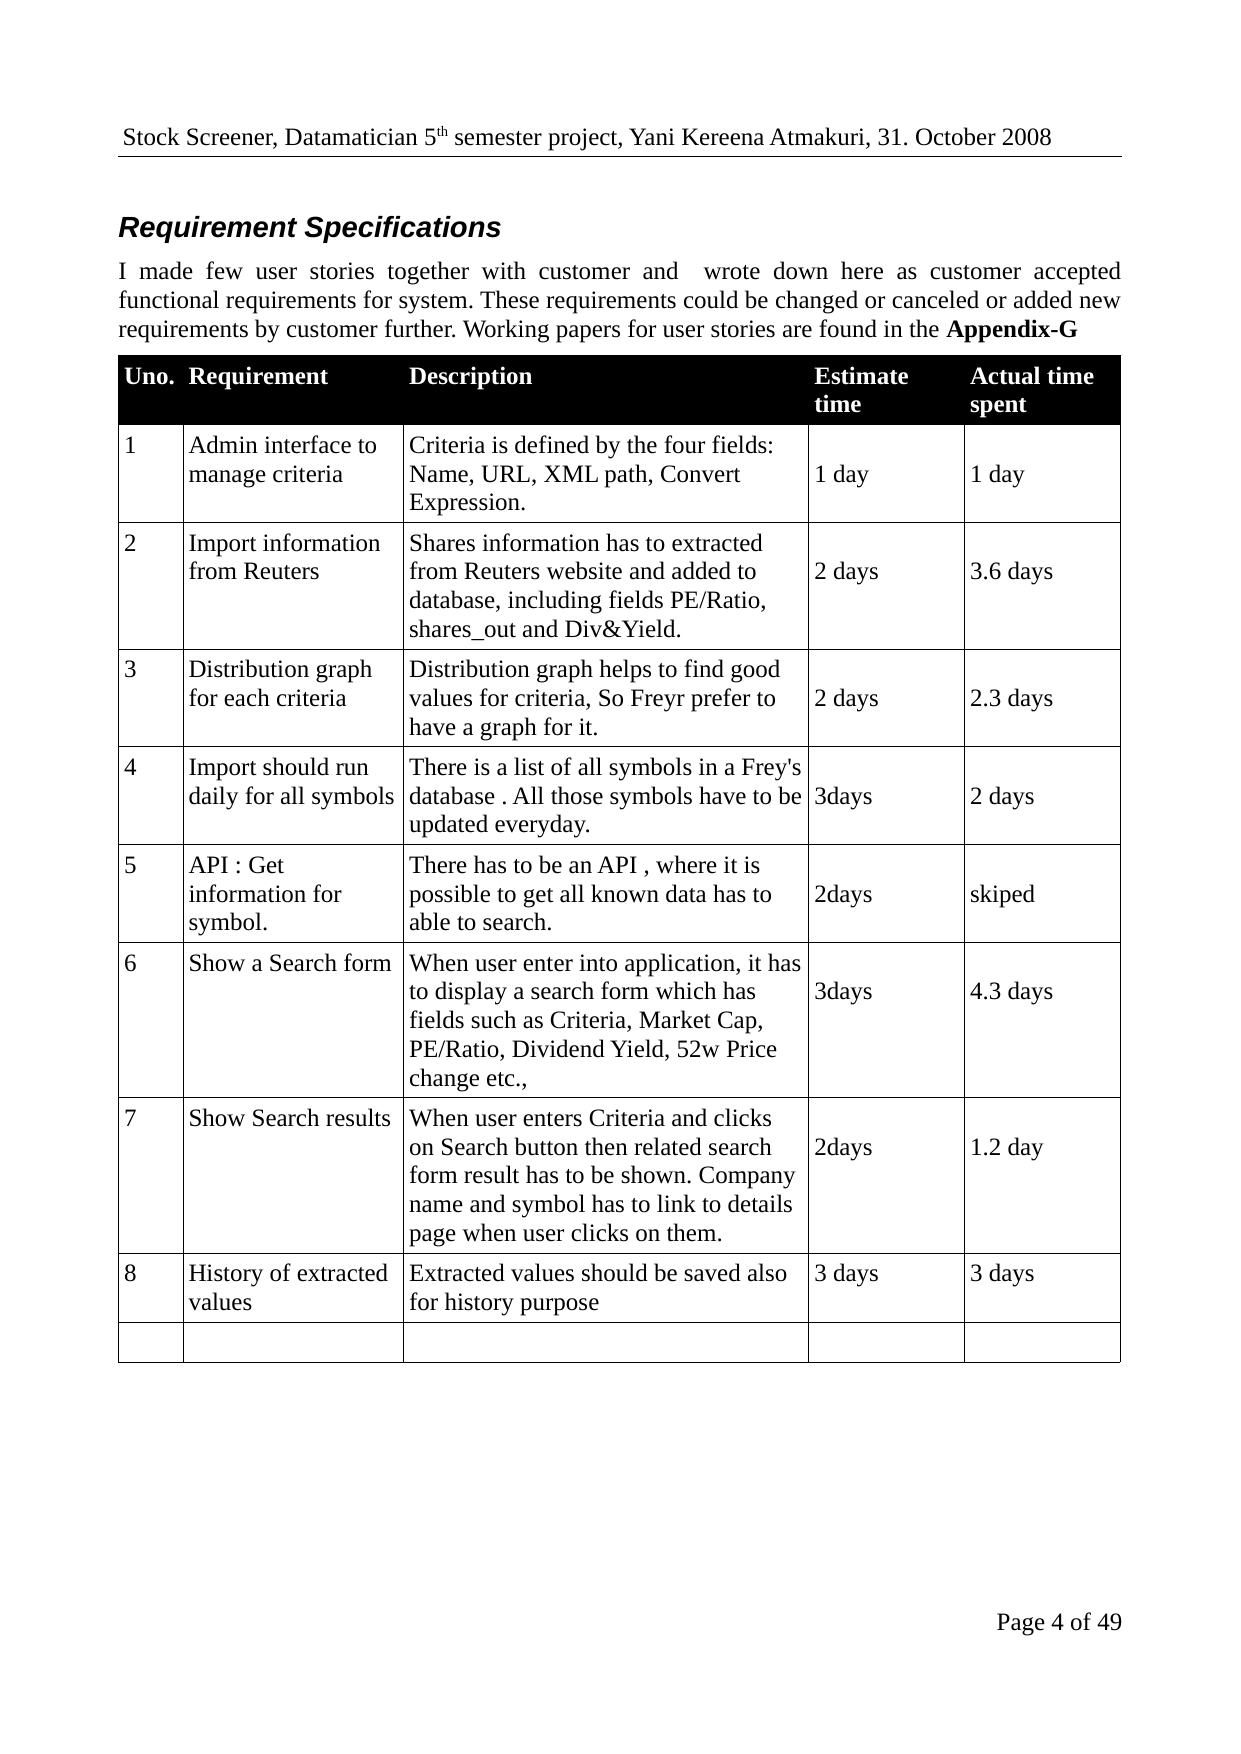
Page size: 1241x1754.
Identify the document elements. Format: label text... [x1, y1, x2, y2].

table_cell 2days [809, 1098, 964, 1252]
table_cell API : Get information for symbol. [184, 845, 403, 942]
table_cell 1 day [809, 425, 964, 522]
table_cell 8 [119, 1254, 183, 1322]
table_cell 3days [809, 747, 964, 844]
table_cell Admin interface to manage criteria [184, 425, 403, 522]
subtitle Requirement Specifications [118, 210, 1122, 244]
table_cell 3 [119, 650, 183, 746]
table_cell 3days [809, 943, 964, 1097]
table_cell 2 days [809, 650, 964, 746]
table_cell 4.3 days [965, 943, 1120, 1097]
table_cell Show a Search form [184, 943, 403, 1097]
table_cell 1.2 day [965, 1098, 1120, 1252]
text I made few user stories together with customer and wrote down here as customer accepted functional requirements for system. These requirements could be changed or canceled or added new requirements by customer further. Working papers for user stories are found in the Appendix-G [118, 256, 1122, 342]
table_cell Shares information has to extracted from Reuters website and added to database, including fields PE/Ratio, shares_out and Div&Yield. [404, 523, 808, 648]
table_header Estimate time [809, 356, 964, 424]
table_header Uno. [119, 356, 183, 424]
table_cell 2days [809, 845, 964, 942]
table_cell There is a list of all symbols in a Frey's database . All those symbols have to be updated everyday. [404, 747, 808, 844]
table_cell Criteria is defined by the four fields: Name, URL, XML path, Convert Expression. [404, 425, 808, 522]
table_cell Import information from Reuters [184, 523, 403, 648]
table_cell Show Search results [184, 1098, 403, 1252]
table_cell History of extracted values [184, 1254, 403, 1322]
table_cell 2 [119, 523, 183, 648]
table_cell 3.6 days [965, 523, 1120, 648]
table_cell 1 [119, 425, 183, 522]
table_cell 1 day [965, 425, 1120, 522]
table_cell [809, 1323, 964, 1362]
table_cell [965, 1323, 1120, 1362]
table_cell skiped [965, 845, 1120, 942]
table_cell When user enter into application, it has to display a search form which has fields such as Criteria, Market Cap, PE/Ratio, Dividend Yield, 52w Price change etc., [404, 943, 808, 1097]
table_cell [119, 1323, 183, 1362]
table_cell [184, 1323, 403, 1362]
table_cell 3 days [965, 1254, 1120, 1322]
table_cell [404, 1323, 808, 1362]
table_cell 5 [119, 845, 183, 942]
table_cell 7 [119, 1098, 183, 1252]
table_cell Import should run daily for all symbols [184, 747, 403, 844]
table_cell Distribution graph helps to find good values for criteria, So Freyr prefer to have a graph for it. [404, 650, 808, 746]
table_cell 3 days [809, 1254, 964, 1322]
table_header Description [404, 356, 808, 424]
table_cell 2 days [965, 747, 1120, 844]
table_cell 2 days [809, 523, 964, 648]
table_header Requirement [184, 356, 403, 424]
table_cell Extracted values should be saved also for history purpose [404, 1254, 808, 1322]
table_cell There has to be an API , where it is possible to get all known data has to able to search. [404, 845, 808, 942]
table_header Actual time spent [965, 356, 1120, 424]
table_cell 2.3 days [965, 650, 1120, 746]
table_cell 4 [119, 747, 183, 844]
table_cell When user enters Criteria and clicks on Search button then related search form result has to be shown. Company name and symbol has to link to details page when user clicks on them. [404, 1098, 808, 1252]
table_cell 6 [119, 943, 183, 1097]
table_cell Distribution graph for each criteria [184, 650, 403, 746]
